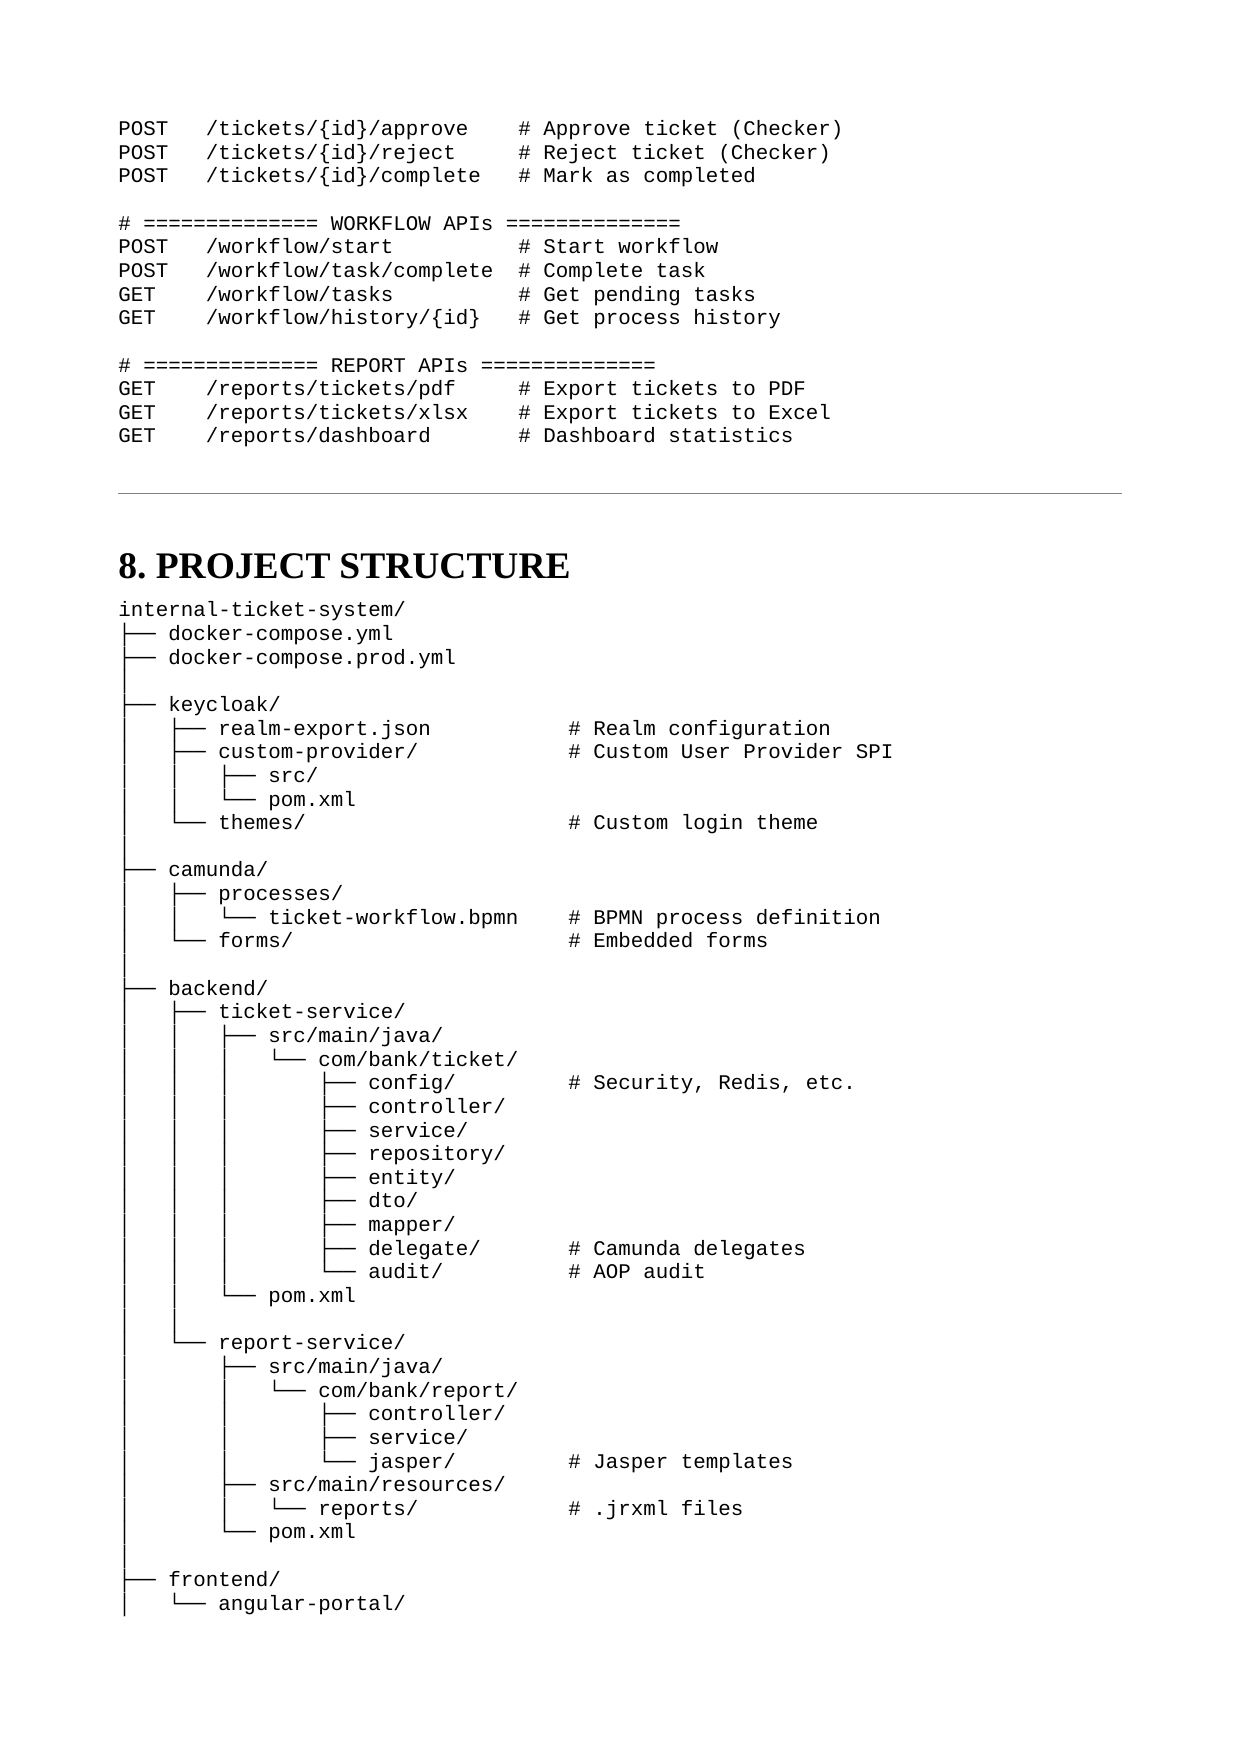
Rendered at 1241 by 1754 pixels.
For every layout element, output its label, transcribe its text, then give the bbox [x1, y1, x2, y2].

text POST /tickets/{id}/approve # Approve ticket (Checker) [118, 118, 1122, 142]
text │ │ ├── src/ [225, 765, 1122, 788]
text GET /reports/dashboard # Dashboard statistics [118, 426, 1122, 449]
text │ │ └── jasper/ # Jasper templates [225, 1451, 1122, 1474]
text │ │ │ ├── repository/ [118, 1143, 1122, 1167]
text ├── camunda/ [118, 859, 1122, 883]
text │ │ └── jasper/ # Jasper templates [125, 1451, 224, 1474]
text │ │ │ ├── entity/ [125, 1167, 174, 1191]
text │ │ ├── src/main/java/ [118, 1025, 1122, 1049]
text │ │ │ └── audit/ # AOP audit [118, 1261, 1122, 1285]
text │ ├── src/main/resources/ [118, 1474, 1122, 1498]
text │ └── forms/ # Embedded forms [118, 930, 1122, 954]
text POST /workflow/start # Start workflow [118, 236, 1122, 260]
text │ └── pom.xml [118, 1522, 1122, 1545]
text GET /reports/tickets/xlsx # Export tickets to Excel [118, 402, 1122, 426]
text │ │ └── pom.xml [118, 788, 1122, 812]
text GET /workflow/tasks # Get pending tasks [118, 284, 1122, 307]
text │ └── report-service/ [118, 1332, 1122, 1356]
text │ │ └── reports/ # .jrxml files [125, 1498, 224, 1522]
text │ ├── realm-export.json # Realm configuration [175, 718, 1122, 741]
subtitle 8. PROJECT STRUCTURE [118, 544, 1122, 587]
text │ │ │ └── com/bank/ticket/ [175, 1049, 224, 1072]
text ├── frontend/ [125, 1569, 1122, 1592]
text ├── docker-compose.yml [118, 623, 1122, 647]
text │ │ ├── controller/ [118, 1403, 1122, 1427]
text │ │ │ ├── delegate/ # Camunda delegates [175, 1238, 224, 1261]
text │ ├── processes/ [118, 883, 1122, 907]
text │ │ │ └── com/bank/ticket/ [125, 1049, 174, 1072]
text │ │ └── ticket-workflow.bpmn # BPMN process definition [125, 907, 174, 930]
text │ │ [125, 1309, 174, 1332]
text │ │ ├── service/ [118, 1427, 1122, 1451]
text │ ├── custom-provider/ # Custom User Provider SPI [118, 741, 1122, 765]
text │ │ │ ├── controller/ [225, 1096, 324, 1119]
text │ │ ├── src/ [175, 765, 224, 788]
text GET /workflow/history/{id} # Get process history [118, 307, 1122, 331]
text │ │ └── com/bank/report/ [125, 1380, 224, 1403]
text │ │ [118, 1309, 124, 1332]
text │ │ ├── src/ [125, 765, 174, 788]
text │ │ │ ├── dto/ [118, 1191, 1122, 1214]
text ├── docker-compose.prod.yml [125, 647, 1122, 670]
text │ │ │ ├── controller/ [175, 1096, 224, 1119]
text │ [118, 836, 124, 859]
text ├── backend/ [125, 978, 1122, 1001]
text │ │ │ ├── delegate/ # Camunda delegates [125, 1238, 174, 1261]
text POST /tickets/{id}/complete # Mark as completed [118, 165, 1122, 189]
text │ │ └── ticket-workflow.bpmn # BPMN process definition [175, 907, 1122, 930]
text │ ├── ticket-service/ [118, 1001, 1122, 1025]
text internal-ticket-system/ [118, 599, 1122, 623]
text │ [125, 836, 1122, 859]
text │ │ │ ├── service/ [118, 1119, 1122, 1143]
text │ │ │ ├── entity/ [225, 1167, 324, 1191]
text │ │ │ ├── controller/ [125, 1096, 174, 1119]
text │ │ │ ├── config/ # Security, Redis, etc. [118, 1072, 1122, 1096]
text │ ├── src/main/java/ [118, 1356, 1122, 1380]
text │ │ └── reports/ # .jrxml files [225, 1498, 1122, 1522]
text │ [118, 1545, 1122, 1569]
text │ │ │ ├── delegate/ # Camunda delegates [325, 1238, 1122, 1261]
text # ============== REPORT APIs ============== [118, 354, 1122, 378]
text POST /workflow/task/complete # Complete task [118, 260, 1122, 284]
text │ │ └── pom.xml [118, 1285, 1122, 1309]
text │ └── themes/ # Custom login theme [118, 812, 1122, 836]
text │ ├── realm-export.json # Realm configuration [125, 718, 174, 741]
text │ │ [175, 1309, 1122, 1332]
text │ │ │ ├── entity/ [175, 1167, 224, 1191]
text │ │ │ ├── mapper/ [118, 1214, 1122, 1238]
text GET /reports/tickets/pdf # Export tickets to PDF [118, 378, 1122, 402]
text │ │ │ └── com/bank/ticket/ [225, 1049, 1122, 1072]
text │ └── angular-portal/ [118, 1592, 1122, 1616]
text │ [118, 670, 1122, 694]
text │ │ │ ├── delegate/ # Camunda delegates [225, 1238, 324, 1261]
text │ │ └── com/bank/report/ [225, 1380, 1122, 1403]
text POST /tickets/{id}/reject # Reject ticket (Checker) [118, 142, 1122, 165]
text │ [118, 954, 1122, 978]
text # ============== WORKFLOW APIs ============== [118, 213, 1122, 236]
text ├── keycloak/ [118, 694, 1122, 718]
text │ │ │ ├── entity/ [325, 1167, 1122, 1191]
text │ │ │ ├── controller/ [325, 1096, 1122, 1119]
